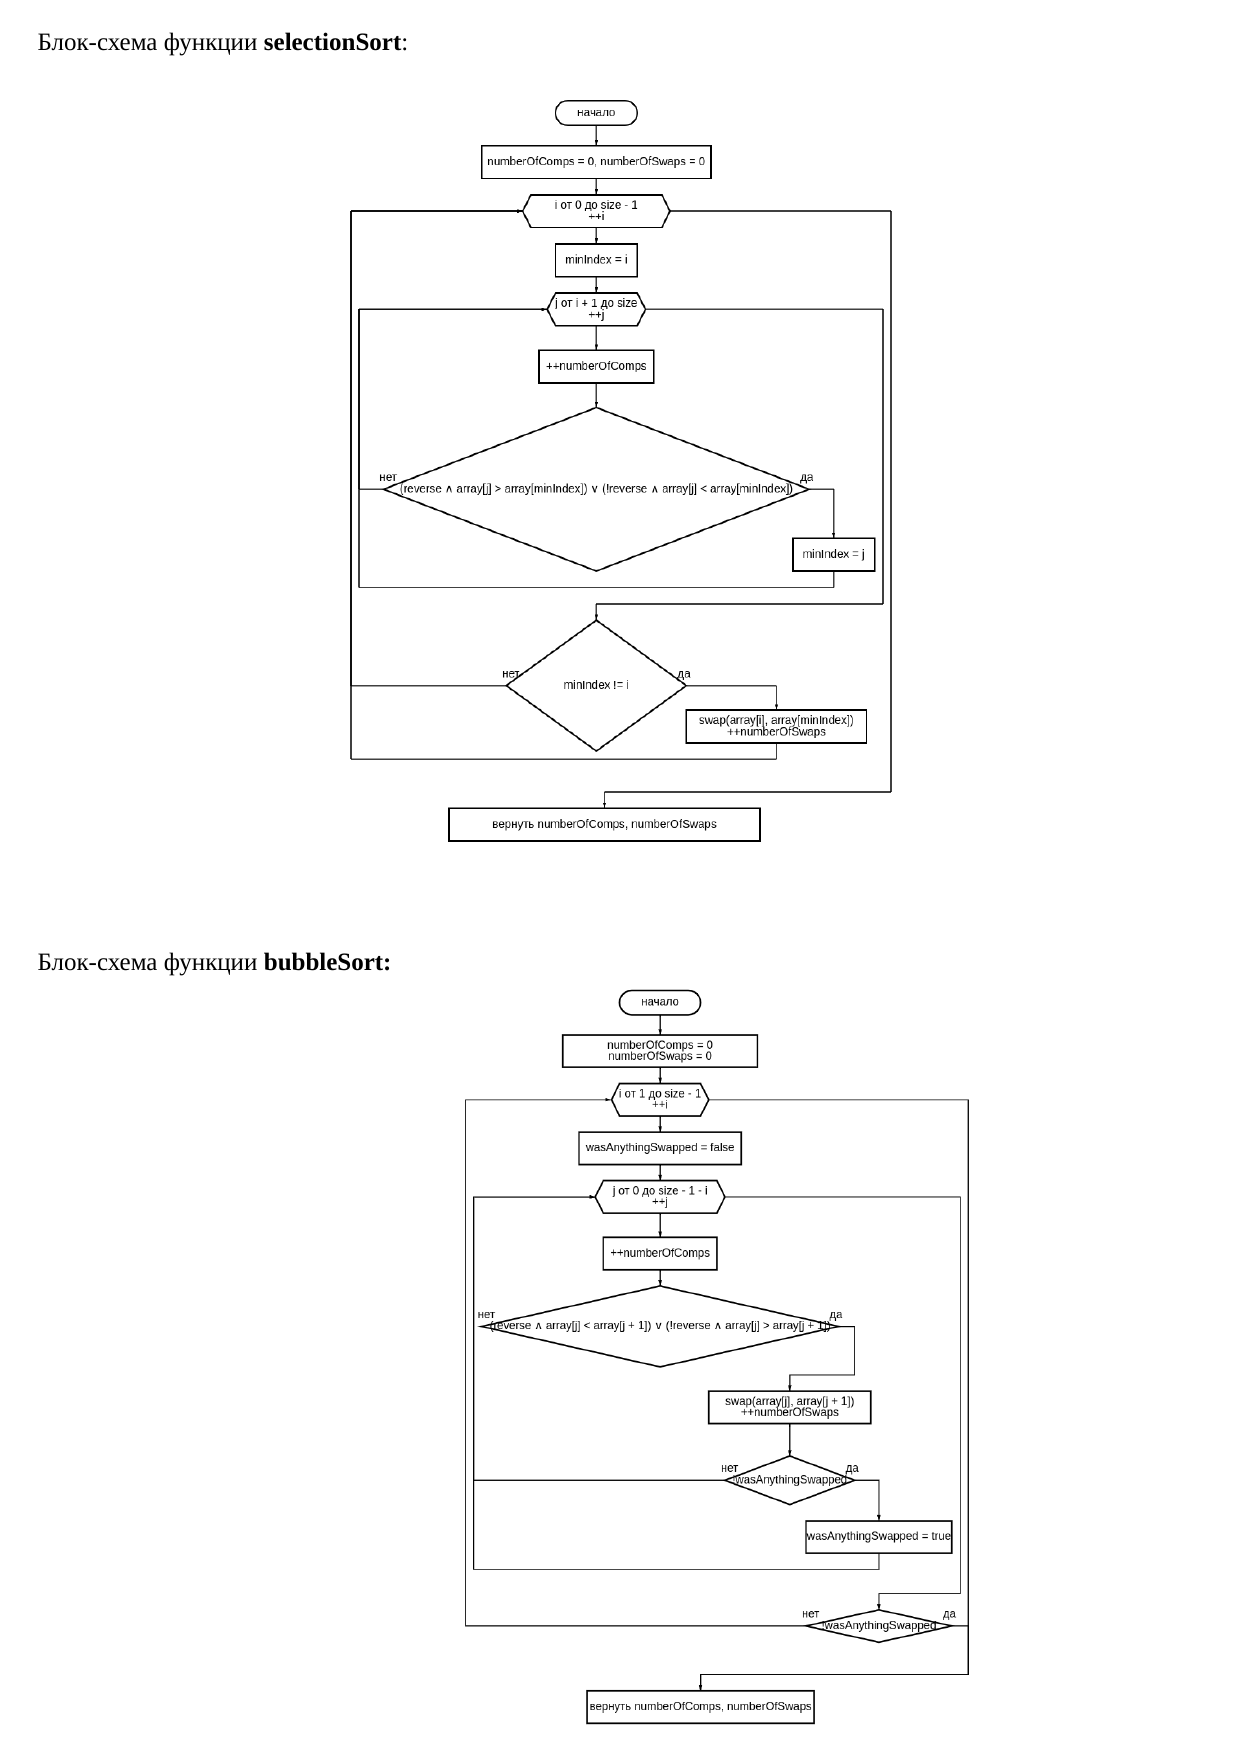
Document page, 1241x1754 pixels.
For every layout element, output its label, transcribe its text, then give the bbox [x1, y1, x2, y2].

text Блок-схема функции bubbleSort: [37, 947, 1203, 976]
text Блок-схема функции selectionSort: [37, 27, 1203, 56]
picture [449, 974, 984, 1739]
picture [334, 84, 907, 857]
